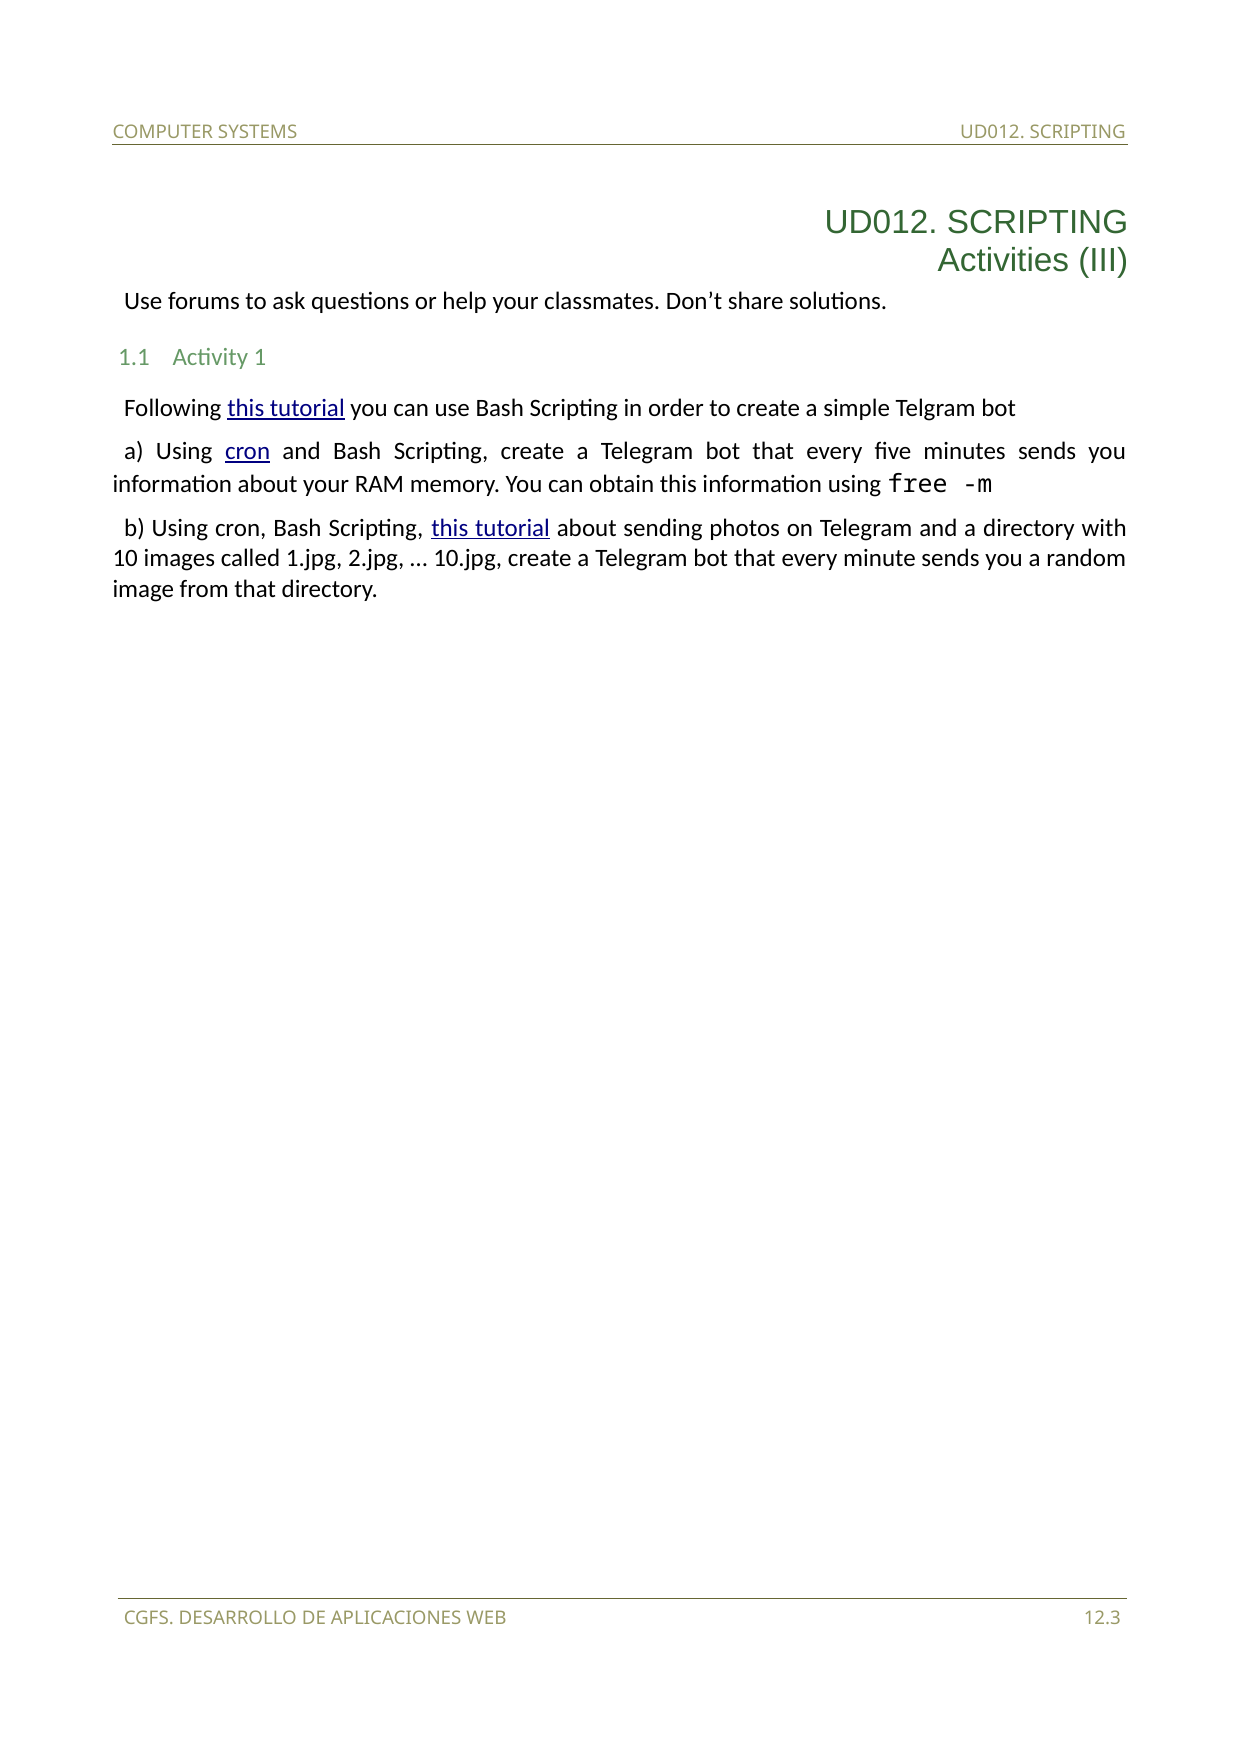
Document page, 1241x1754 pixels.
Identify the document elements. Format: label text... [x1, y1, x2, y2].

text b) Using cron, Bash Scripting, this tutorial about sending photos on Telegram and a directory with 10 images called 1.jpg, 2.jpg, … 10.jpg, create a Telegram bot that every minute sends you a random image from that directory. [112, 512, 1128, 603]
text a) Using cron and Bash Scripting, create a Telegram bot that every five minutes sends you information about your RAM memory. You can obtain this information using free -m [112, 435, 1128, 499]
subtitle Activity 1 [112, 341, 1128, 371]
text Use forums to ask questions or help your classmates. Don’t share solutions. [112, 285, 1128, 315]
text UD012. Scripting [112, 202, 1128, 240]
text Activities (III) [112, 240, 1128, 279]
text Following this tutorial you can use Bash Scripting in order to create a simple Telgram bot [112, 392, 1128, 422]
